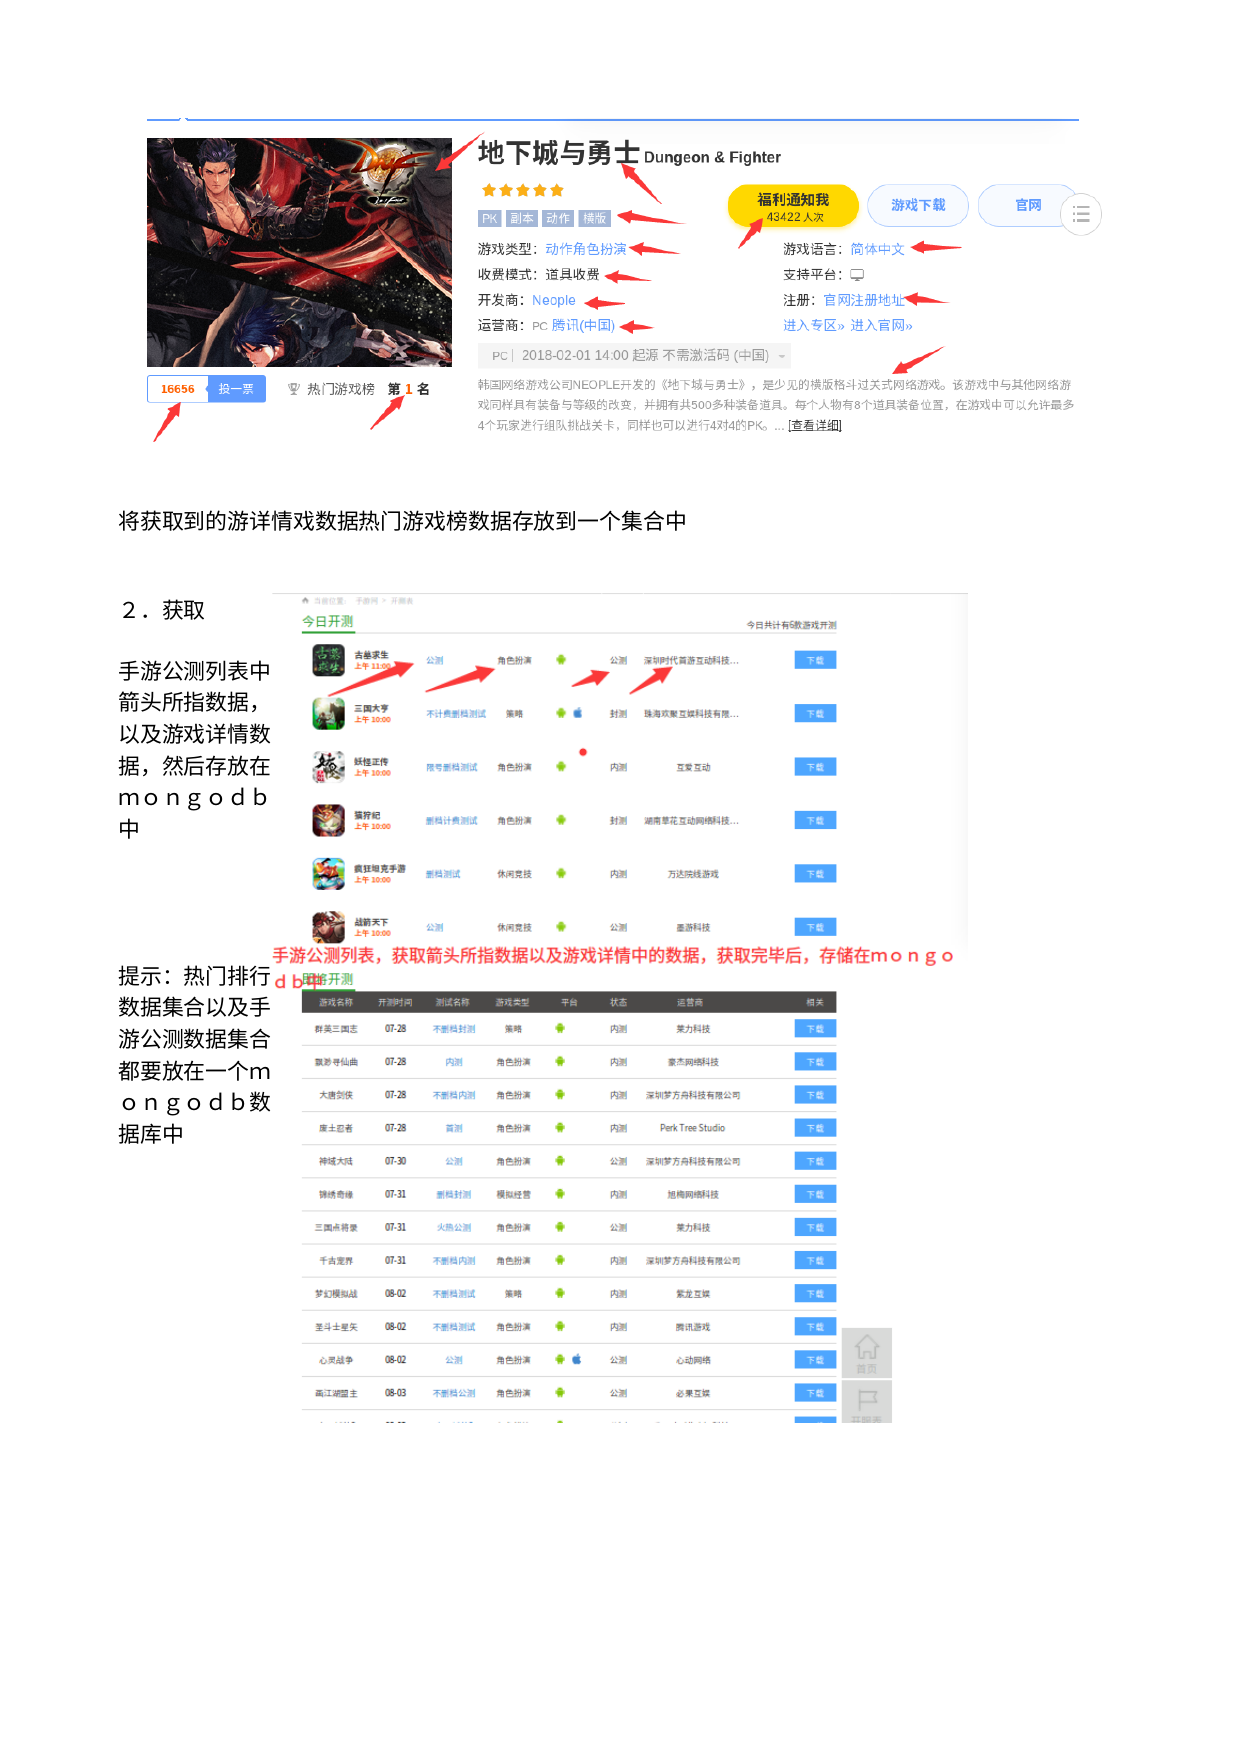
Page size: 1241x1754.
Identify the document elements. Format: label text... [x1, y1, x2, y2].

picture [272, 593, 968, 1423]
picture [118, 118, 1123, 447]
text [968, 959, 1122, 1149]
text 手游公测列表中箭头所指数据，以及游戏详情数据，然后存放在ｍｏｎｇｏｄｂ中 [118, 654, 272, 844]
text 提示：热门排行数据集合以及手游公测数据集合都要放在一个ｍｏｎｇｏｄｂ数据库中 [118, 959, 272, 1149]
text ２．获取 [118, 593, 272, 625]
text [968, 654, 1122, 844]
text 将获取到的游详情戏数据热门游戏榜数据存放到一个集合中 [118, 504, 1122, 536]
text [968, 593, 1122, 625]
